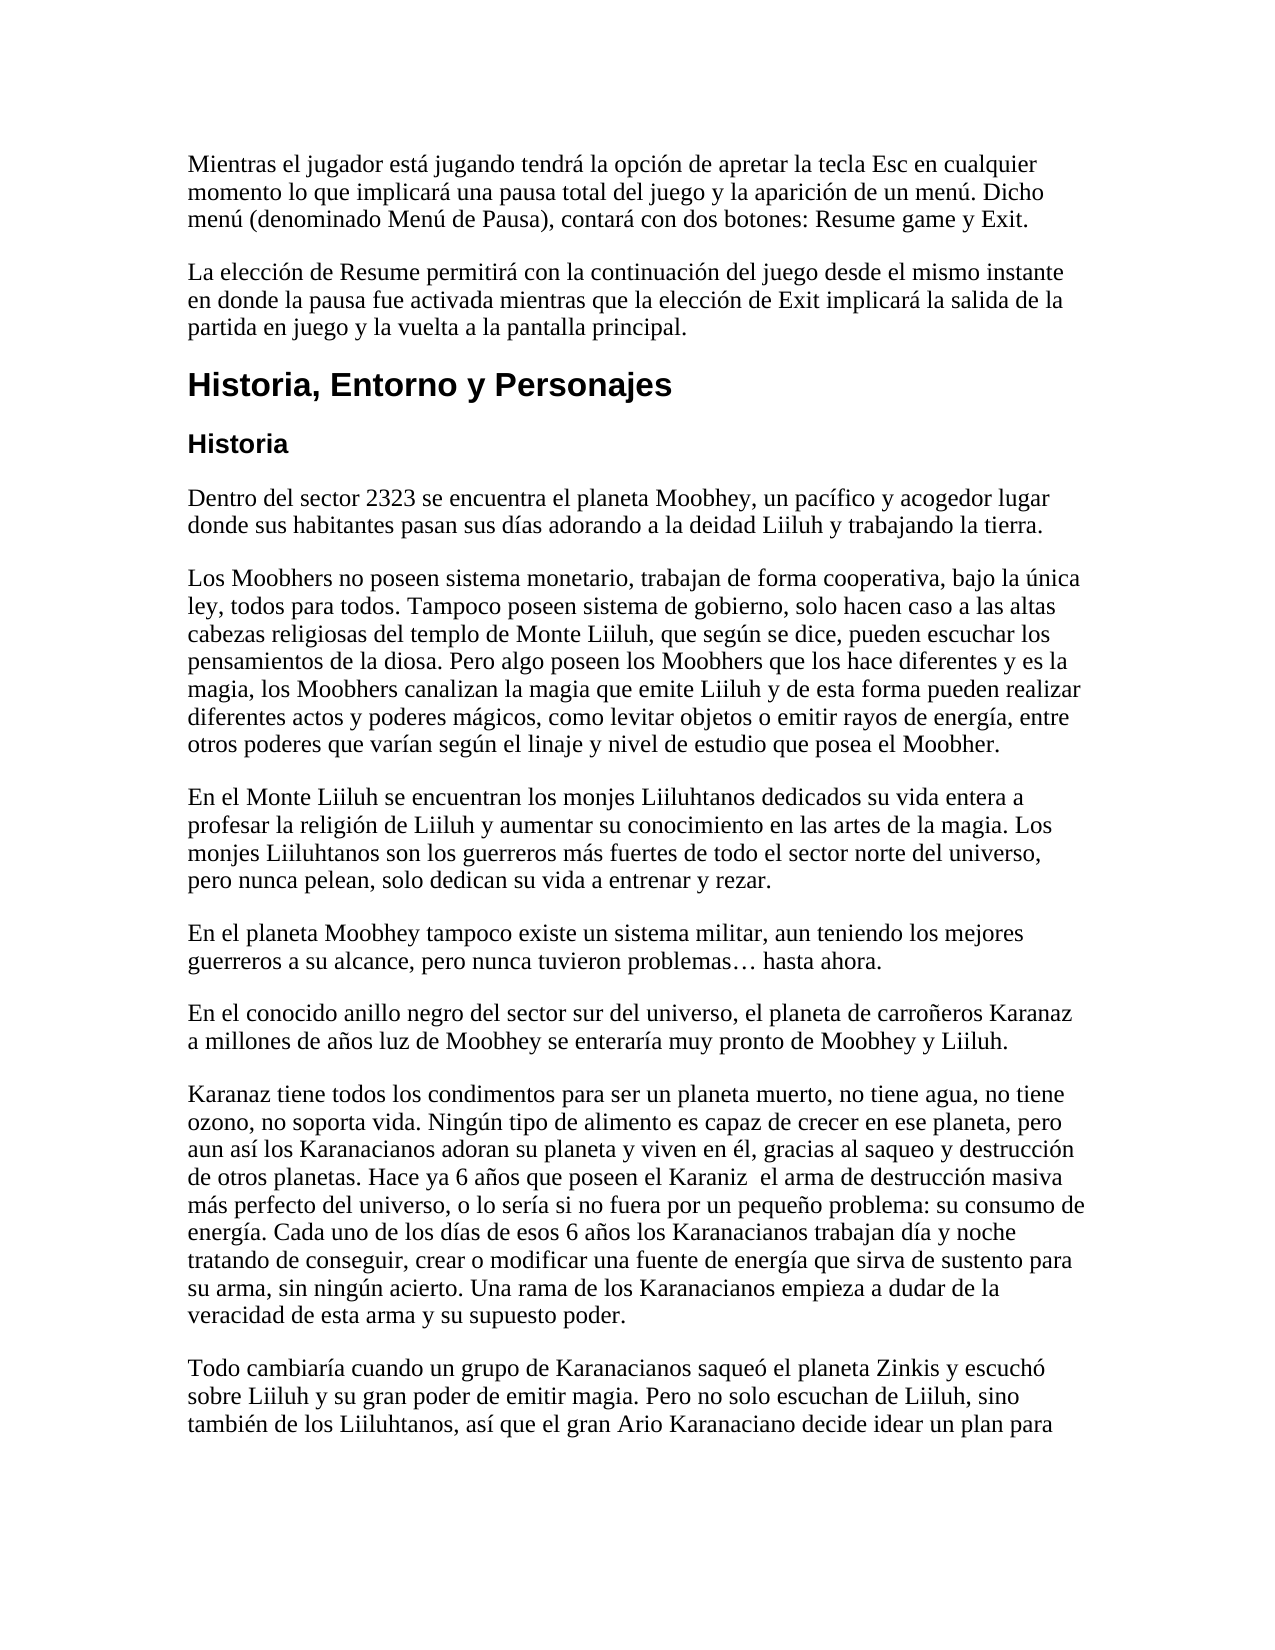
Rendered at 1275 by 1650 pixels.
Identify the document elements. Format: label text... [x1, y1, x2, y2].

text En el Monte Liiluh se encuentran los monjes Liiluhtanos dedicados su vida entera a profesar la religión de Liiluh y aumentar su conocimiento en las artes de la magia. Los monjes Liiluhtanos son los guerreros más fuertes de todo el sector norte del universo, pero nunca pelean, solo dedican su vida a entrenar y rezar. [187, 783, 1087, 894]
text En el conocido anillo negro del sector sur del universo, el planeta de carroñeros Karanaz a millones de años luz de Moobhey se enteraría muy pronto de Moobhey y Liiluh. [187, 999, 1087, 1055]
text Todo cambiaría cuando un grupo de Karanacianos saqueó el planeta Zinkis y escuchó sobre Liiluh y su gran poder de emitir magia. Pero no solo escuchan de Liiluh, sino también de los Liiluhtanos, así que el gran Ario Karanaciano decide idear un plan para [187, 1354, 1087, 1437]
subtitle Historia, Entorno y Personajes [187, 366, 1087, 403]
subtitle Historia [187, 428, 1087, 459]
text Karanaz tiene todos los condimentos para ser un planeta muerto, no tiene agua, no tiene ozono, no soporta vida. Ningún tipo de alimento es capaz de crecer en ese planeta, pero aun así los Karanacianos adoran su planeta y viven en él, gracias al saqueo y destrucción de otros planetas. Hace ya 6 años que poseen el Karaniz el arma de destrucción masiva más perfecto del universo, o lo sería si no fuera por un pequeño problema: su consumo de energía. Cada uno de los días de esos 6 años los Karanacianos trabajan día y noche tratando de conseguir, crear o modificar una fuente de energía que sirva de sustento para su arma, sin ningún acierto. Una rama de los Karanacianos empieza a dudar de la veracidad de esta arma y su supuesto poder. [187, 1080, 1087, 1329]
text En el planeta Moobhey tampoco existe un sistema militar, aun teniendo los mejores guerreros a su alcance, pero nunca tuvieron problemas… hasta ahora. [187, 919, 1087, 974]
text Mientras el jugador está jugando tendrá la opción de apretar la tecla Esc en cualquier momento lo que implicará una pausa total del juego y la aparición de un menú. Dicho menú (denominado Menú de Pausa), contará con dos botones: Resume game y Exit. [187, 150, 1087, 233]
text Los Moobhers no poseen sistema monetario, trabajan de forma cooperativa, bajo la única ley, todos para todos. Tampoco poseen sistema de gobierno, solo hacen caso a las altas cabezas religiosas del templo de Monte Liiluh, que según se dice, pueden escuchar los pensamientos de la diosa. Pero algo poseen los Moobhers que los hace diferentes y es la magia, los Moobhers canalizan la magia que emite Liiluh y de esta forma pueden realizar diferentes actos y poderes mágicos, como levitar objetos o emitir rayos de energía, entre otros poderes que varían según el linaje y nivel de estudio que posea el Moobher. [187, 564, 1087, 758]
text Dentro del sector 2323 se encuentra el planeta Moobhey, un pacífico y acogedor lugar donde sus habitantes pasan sus días adorando a la deidad Liiluh y trabajando la tierra. [187, 484, 1087, 539]
text La elección de Resume permitirá con la continuación del juego desde el mismo instante en donde la pausa fue activada mientras que la elección de Exit implicará la salida de la partida en juego y la vuelta a la pantalla principal. [187, 258, 1087, 341]
